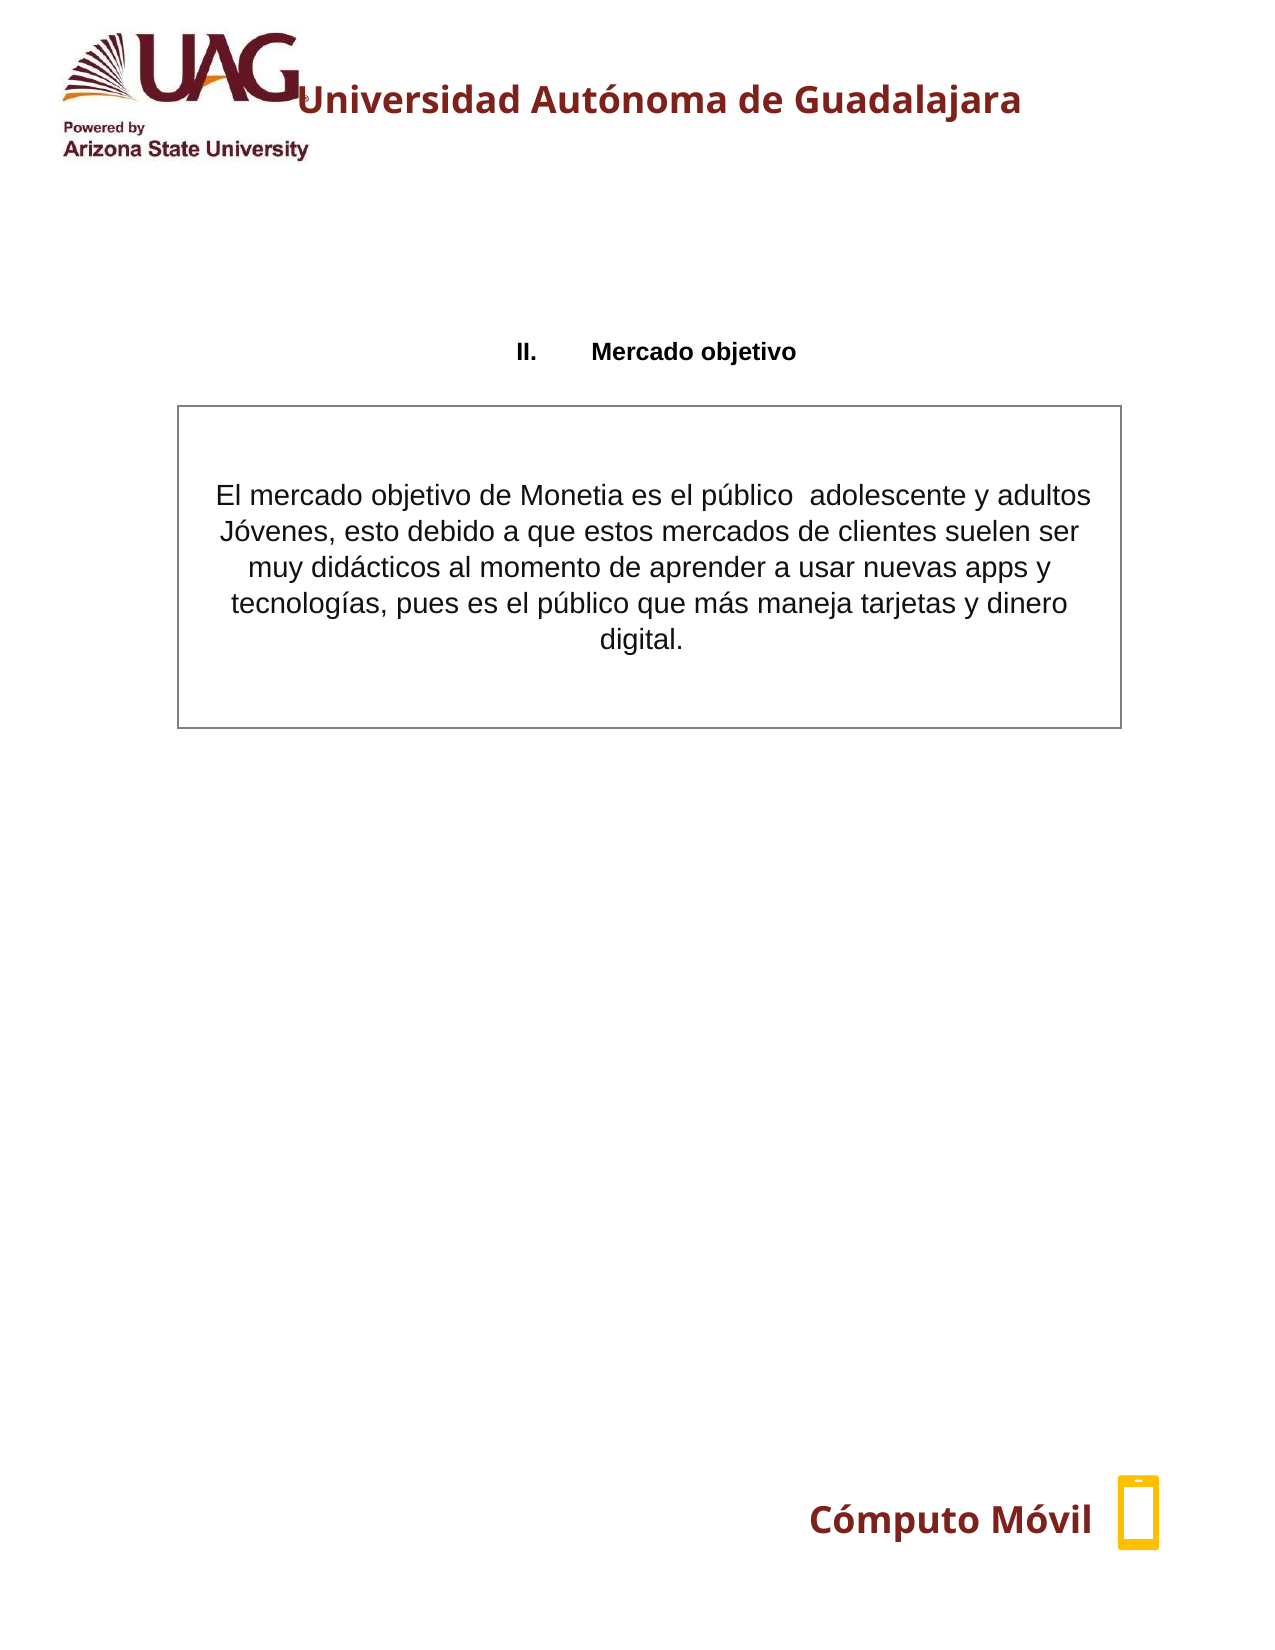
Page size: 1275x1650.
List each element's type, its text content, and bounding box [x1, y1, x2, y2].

picture [56, 26, 313, 168]
list Mercado objetivo [215, 337, 1098, 366]
text El mercado objetivo de Monetia es el público adolescente y adultos Jóvenes, esto debido a que estos mercados de clientes suelen ser muy didácticos al momento de aprender a usar nuevas apps y tecnologías, pues es el público que más maneja tarjetas y dinero digital. [193, 478, 1106, 656]
